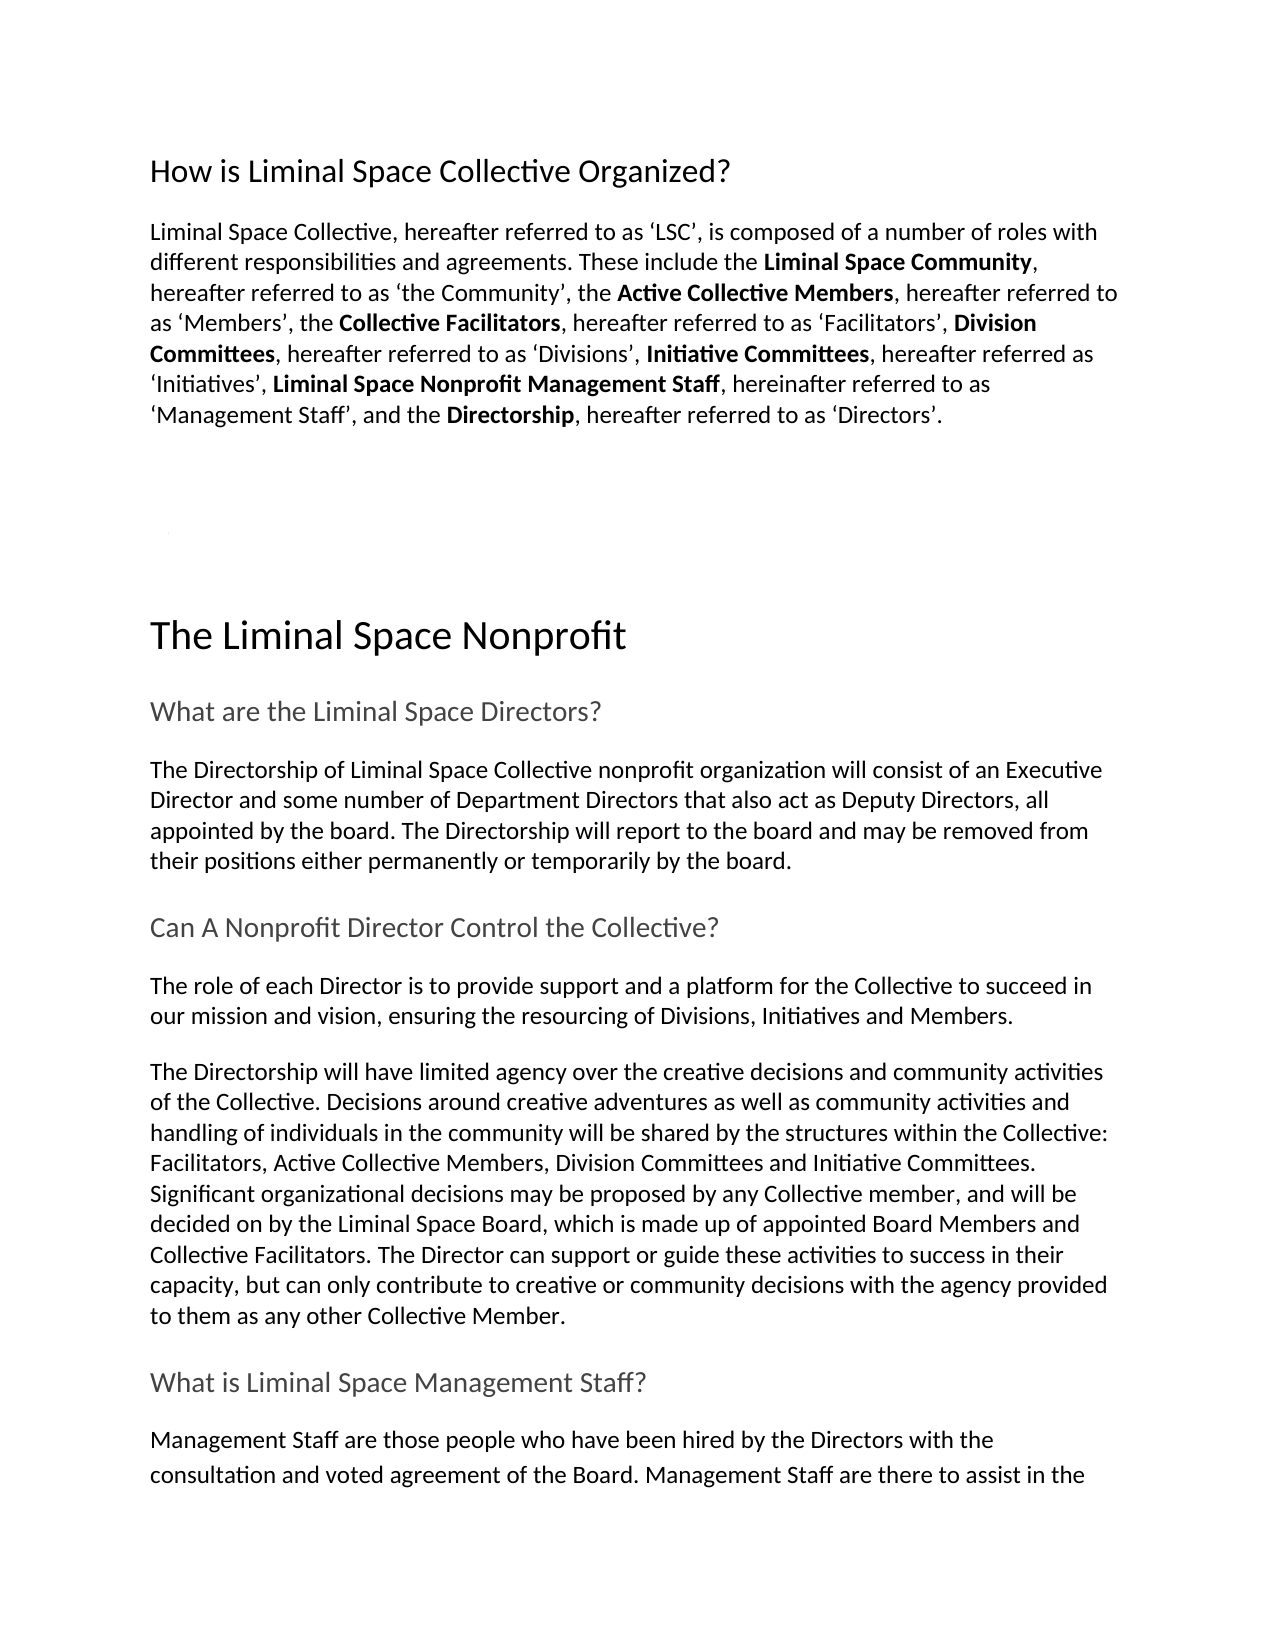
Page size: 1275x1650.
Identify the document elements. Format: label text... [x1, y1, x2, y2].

text The role of each Director is to provide support and a platform for the Collective to succeed in our mission and vision, ensuring the resourcing of Divisions, Initiatives and Members. [150, 970, 1125, 1031]
subtitle The Liminal Space Nonprofit [150, 609, 1125, 660]
text The Directorship will have limited agency over the creative decisions and community activities of the Collective. Decisions around creative adventures as well as community activities and handling of individuals in the community will be shared by the structures within the Collective: Facilitators, Active Collective Members, Division Committees and Initiative Committees. Significant organizational decisions may be proposed by any Collective member, and will be decided on by the Liminal Space Board, which is made up of appointed Board Members and Collective Facilitators. The Director can support or guide these activities to success in their capacity, but can only contribute to creative or community decisions with the agency provided to them as any other Collective Member. [150, 1056, 1125, 1331]
subtitle What are the Liminal Space Directors? [150, 693, 1125, 729]
text The Directorship of Liminal Space Collective nonprofit organization will consist of an Executive Director and some number of Department Directors that also act as Deputy Directors, all appointed by the board. The Directorship will report to the board and may be removed from their positions either permanently or temporarily by the board. [150, 754, 1125, 876]
subtitle How is Liminal Space Collective Organized? [150, 150, 1125, 191]
text Management Staff are those people who have been hired by the Directors with the consultation and voted agreement of the Board. Management Staff are there to assist in the [150, 1424, 1125, 1490]
subtitle What is Liminal Space Management Staff? [150, 1364, 1125, 1399]
text Liminal Space Collective, hereafter referred to as ‘LSC’, is composed of a number of roles with different responsibilities and agreements. These include the Liminal Space Community, hereafter referred to as ‘the Community’, the Active Collective Members, hereafter referred to as ‘Members’, the Collective Facilitators, hereafter referred to as ‘Facilitators’, Division Committees, hereafter referred to as ‘Divisions’, Initiative Committees, hereafter referred as ‘Initiatives’, Liminal Space Nonprofit Management Staff, hereinafter referred to as ‘Management Staff’, and the Directorship, hereafter referred to as ‘Directors’. [150, 216, 1125, 429]
subtitle Can A Nonprofit Director Control the Collective? [150, 909, 1125, 945]
